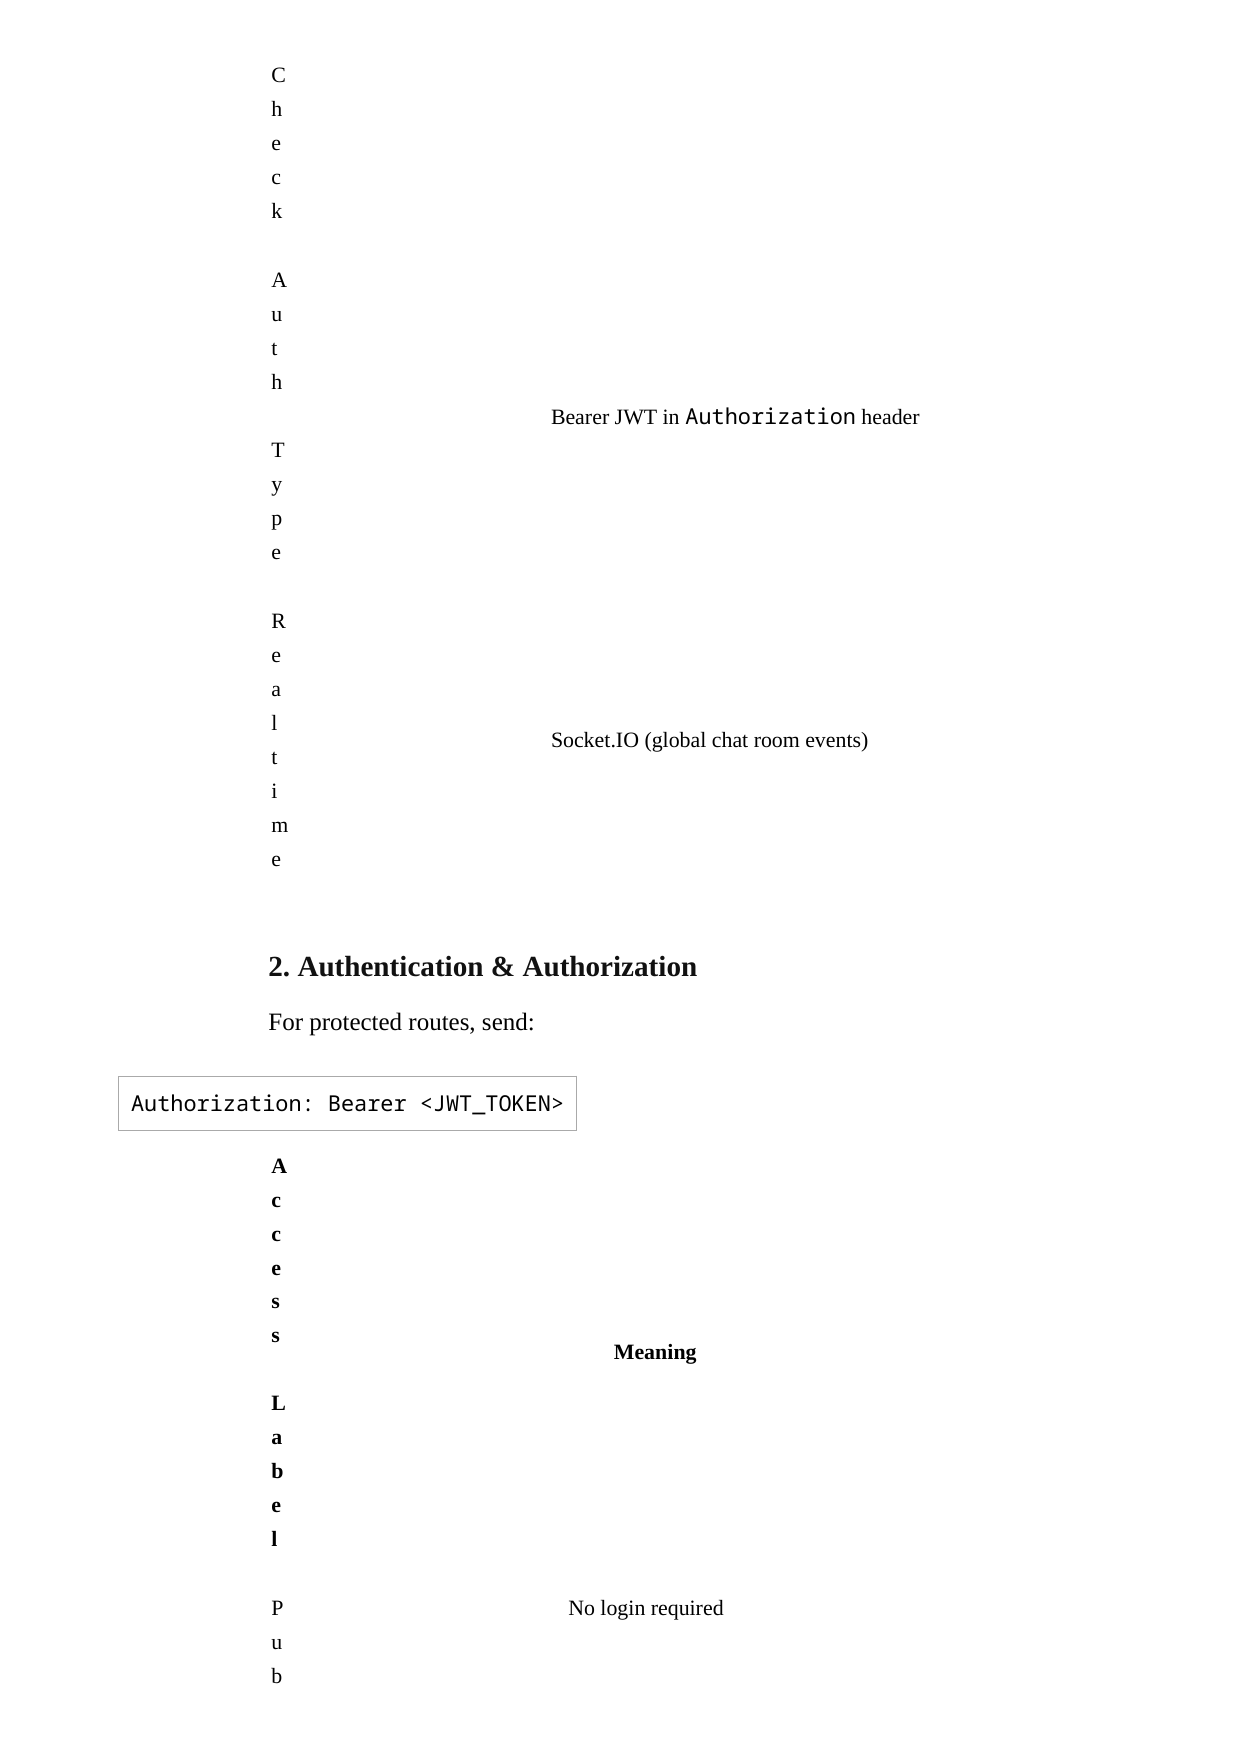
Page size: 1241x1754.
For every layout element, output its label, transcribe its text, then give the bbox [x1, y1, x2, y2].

table_cell Socket.IO (global chat room events) [398, 605, 1181, 912]
text Authorization: Bearer <JWT_TOKEN> [119, 1077, 576, 1130]
text For protected routes, send: [268, 1007, 1031, 1036]
table_cell Realtime [118, 605, 398, 912]
text [577, 1076, 1181, 1131]
table_cell Auth Type [118, 264, 398, 605]
table_cell [398, 59, 1181, 264]
table_cell Pub [118, 1593, 415, 1691]
subtitle 2. Authentication & Authorization [268, 949, 1031, 983]
table_cell No login required [415, 1593, 895, 1691]
table_cell Bearer JWT in Authorization header [398, 264, 1181, 605]
table_cell Check [118, 59, 398, 264]
table_header Meaning [415, 1150, 895, 1592]
table_header Access Label [118, 1150, 415, 1592]
